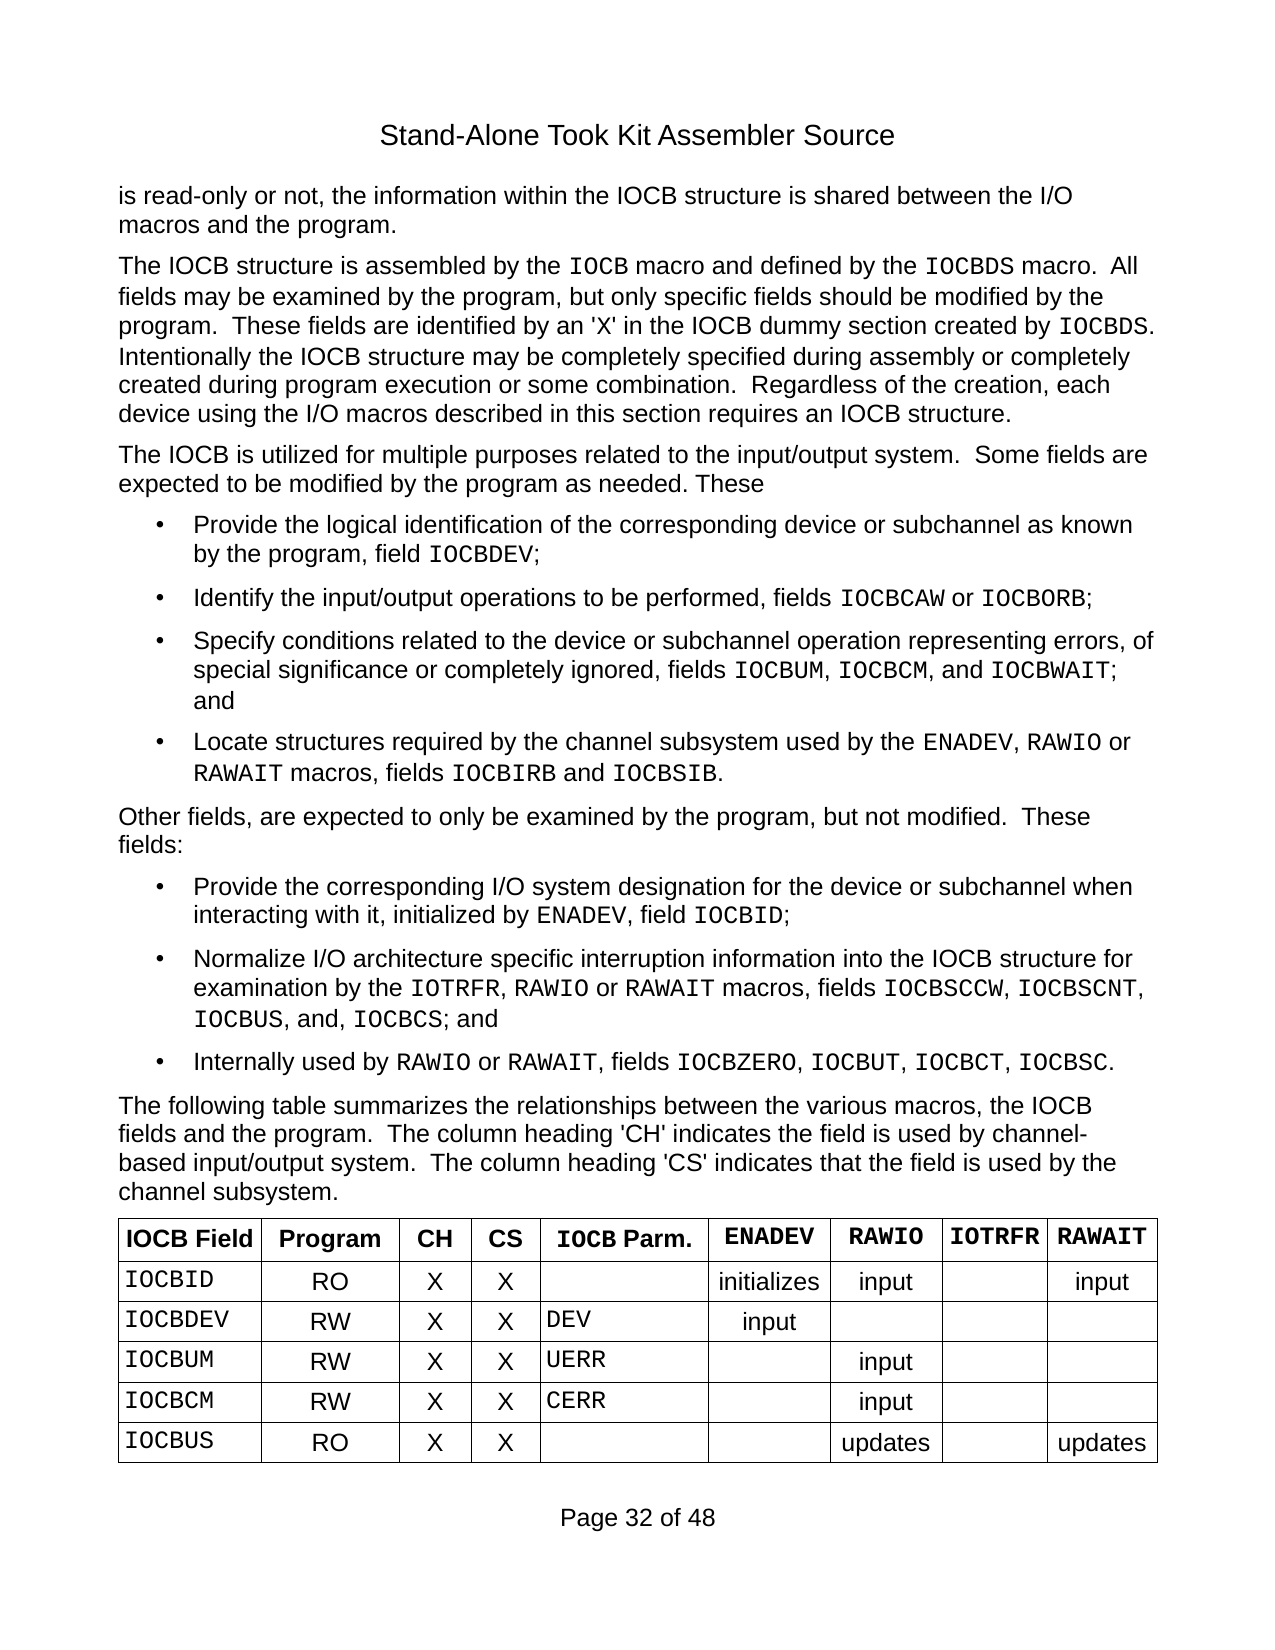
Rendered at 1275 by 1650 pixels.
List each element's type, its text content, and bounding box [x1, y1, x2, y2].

table_header IOTRFR [943, 1219, 1047, 1261]
table_cell X [472, 1302, 540, 1341]
table_cell X [472, 1383, 540, 1422]
table_cell input [709, 1302, 830, 1341]
table_cell [1048, 1383, 1157, 1422]
table_header IOCB Field [119, 1219, 261, 1261]
table_cell input [831, 1342, 942, 1382]
table_header ENADEV [709, 1219, 830, 1261]
table_cell updates [1048, 1423, 1157, 1462]
table_cell [943, 1423, 1047, 1462]
table_cell [709, 1383, 830, 1422]
table_cell CERR [541, 1383, 708, 1422]
table_cell X [400, 1302, 471, 1341]
table_cell X [472, 1262, 540, 1301]
table_cell [709, 1423, 830, 1462]
list Locate structures required by the channel subsystem used by the ENADEV, RAWIO or RAWAIT macros, fields IOCBIRB and IOCBSIB. [156, 727, 1157, 789]
table_cell RW [262, 1383, 399, 1422]
table_cell input [831, 1262, 942, 1301]
table_cell IOCBDEV [119, 1302, 261, 1341]
table_cell [1048, 1302, 1157, 1341]
table_cell [541, 1262, 708, 1301]
list Internally used by RAWIO or RAWAIT, fields IOCBZERO, IOCBUT, IOCBCT, IOCBSC. [156, 1047, 1157, 1078]
table_cell X [400, 1383, 471, 1422]
table_header CS [472, 1219, 540, 1261]
table_cell [709, 1342, 830, 1382]
table_cell [943, 1383, 1047, 1422]
table_header CH [400, 1219, 471, 1261]
table_cell IOCBID [119, 1262, 261, 1301]
table_header RAWIO [831, 1219, 942, 1261]
list Identify the input/output operations to be performed, fields IOCBCAW or IOCBORB; [156, 583, 1157, 614]
table_cell X [472, 1423, 540, 1462]
text is read-only or not, the information within the IOCB structure is shared between the I/O macros and the program. [118, 181, 1157, 239]
table_cell RW [262, 1302, 399, 1341]
text The following table summarizes the relationships between the various macros, the IOCB fields and the program. The column heading 'CH' indicates the field is used by channel-based input/output system. The column heading 'CS' indicates that the field is used by the channel subsystem. [118, 1091, 1157, 1206]
table_cell RO [262, 1423, 399, 1462]
table_cell [541, 1423, 708, 1462]
table_header Program [262, 1219, 399, 1261]
table_cell DEV [541, 1302, 708, 1341]
table_cell X [400, 1423, 471, 1462]
table_cell [943, 1342, 1047, 1382]
table_cell RW [262, 1342, 399, 1382]
table_cell [943, 1302, 1047, 1341]
table_cell [831, 1302, 942, 1341]
table_cell input [1048, 1262, 1157, 1301]
table_cell IOCBUM [119, 1342, 261, 1382]
table_header IOCB Parm. [541, 1219, 708, 1261]
table_cell UERR [541, 1342, 708, 1382]
list Provide the corresponding I/O system designation for the device or subchannel when interacting with it, initialized by ENADEV, field IOCBID; [156, 872, 1157, 931]
list Provide the logical identification of the corresponding device or subchannel as known by the program, field IOCBDEV; [156, 511, 1157, 570]
text Other fields, are expected to only be examined by the program, but not modified. These fields: [118, 802, 1157, 859]
table_cell initializes [709, 1262, 830, 1301]
table_cell [1048, 1342, 1157, 1382]
list Normalize I/O architecture specific interruption information into the IOCB structure for examination by the IOTRFR, RAWIO or RAWAIT macros, fields IOCBSCCW, IOCBSCNT, IOCBUS, and, IOCBCS; and [156, 944, 1157, 1035]
table_cell input [831, 1383, 942, 1422]
table_cell X [472, 1342, 540, 1382]
table_cell IOCBCM [119, 1383, 261, 1422]
table_cell RO [262, 1262, 399, 1301]
table_header RAWAIT [1048, 1219, 1157, 1261]
table_cell X [400, 1262, 471, 1301]
table_cell [943, 1262, 1047, 1301]
table_cell IOCBUS [119, 1423, 261, 1462]
text The IOCB structure is assembled by the IOCB macro and defined by the IOCBDS macro. All fields may be examined by the program, but only specific fields should be modified by the program. These fields are identified by an 'X' in the IOCB dummy section created by IOCBDS. Intentionally the IOCB structure may be completely specified during assembly or completely created during program execution or some combination. Regardless of the creation, each device using the I/O macros described in this section requires an IOCB structure. [118, 251, 1157, 428]
list Specify conditions related to the device or subchannel operation representing errors, of special significance or completely ignored, fields IOCBUM, IOCBCM, and IOCBWAIT; and [156, 626, 1157, 715]
table_cell X [400, 1342, 471, 1382]
text The IOCB is utilized for multiple purposes related to the input/output system. Some fields are expected to be modified by the program as needed. These [118, 441, 1157, 498]
table_cell updates [831, 1423, 942, 1462]
